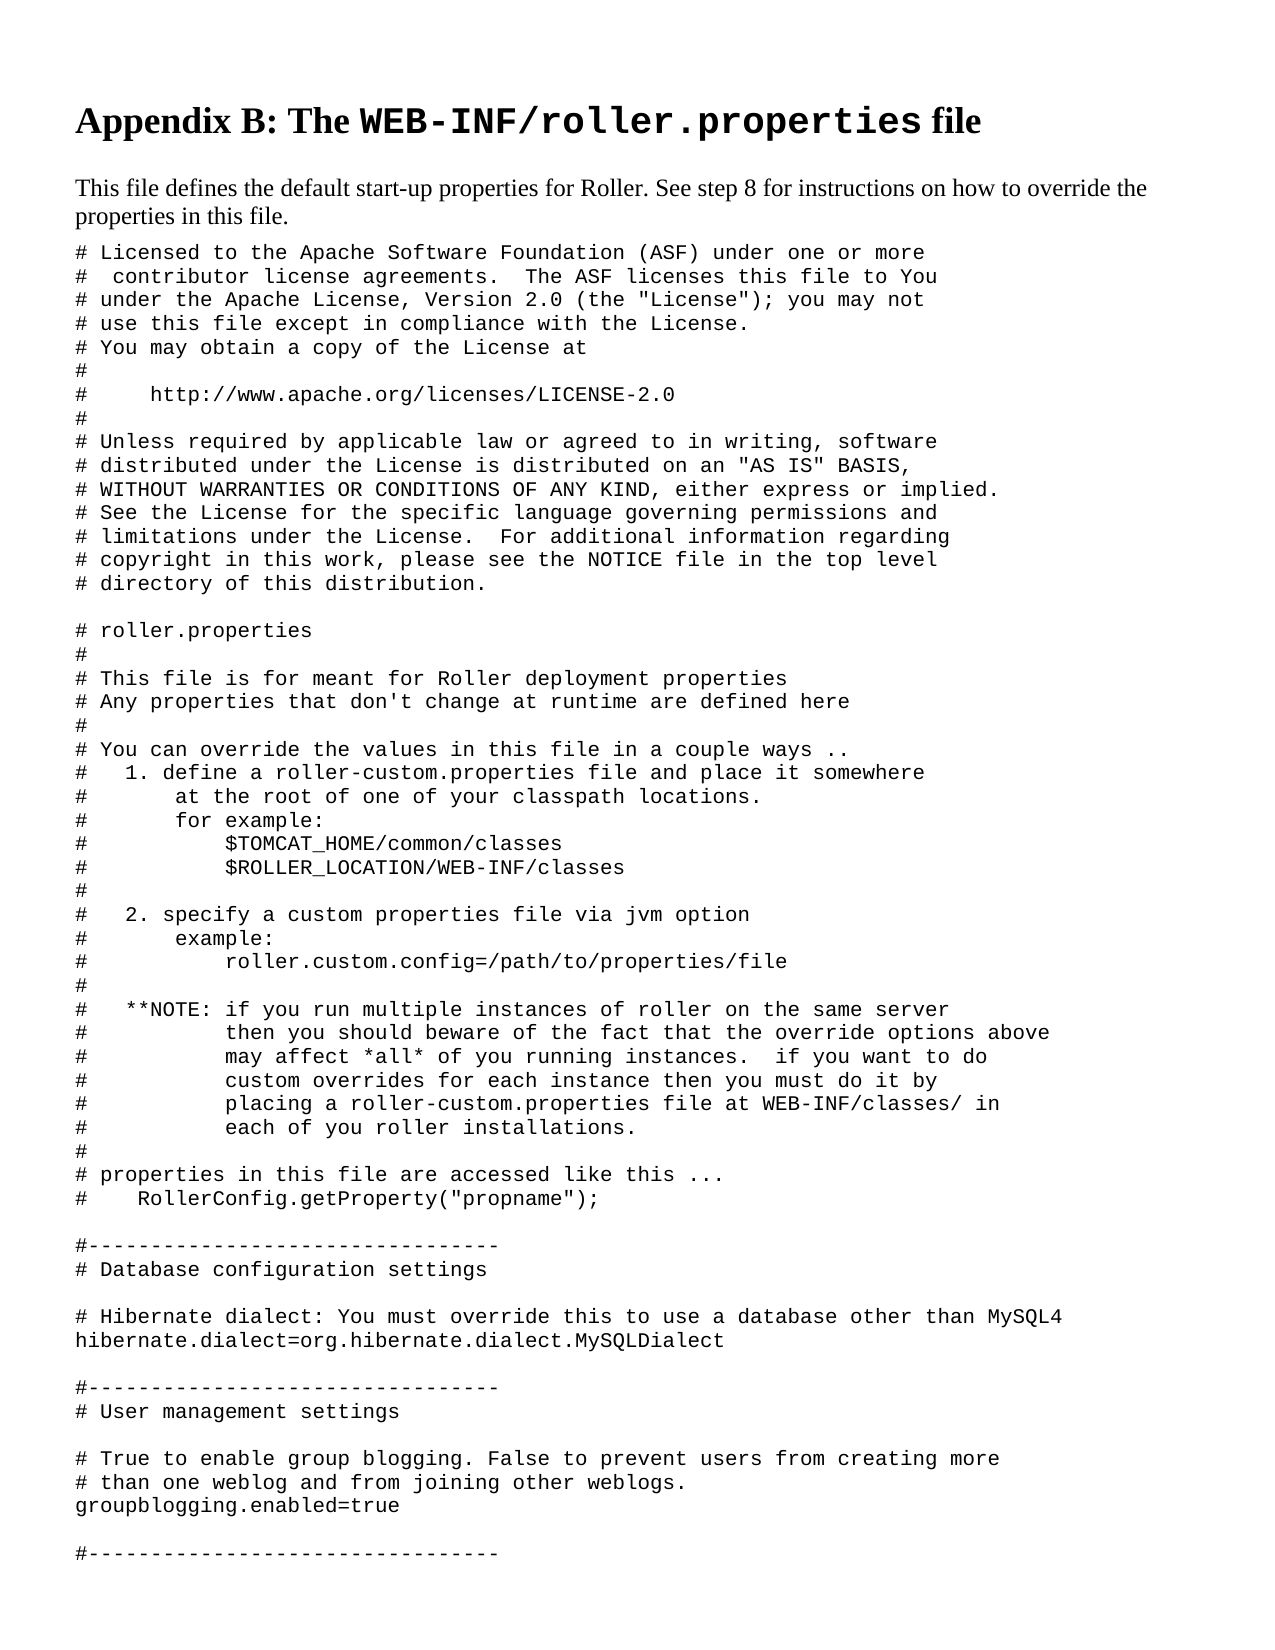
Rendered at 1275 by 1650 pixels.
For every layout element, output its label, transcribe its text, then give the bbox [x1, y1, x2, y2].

text # $ROLLER_LOCATION/WEB-INF/classes [75, 857, 1200, 881]
text # Database configuration settings [75, 1259, 1200, 1282]
text # [75, 408, 1200, 431]
text # at the root of one of your classpath locations. [75, 786, 1200, 809]
text # WITHOUT WARRANTIES OR CONDITIONS OF ANY KIND, either express or implied. [75, 478, 1200, 502]
text # placing a roller-custom.properties file at WEB-INF/classes/ in [75, 1093, 1200, 1117]
text #--------------------------------- [75, 1377, 1200, 1401]
text # Unless required by applicable law or agreed to in writing, software [75, 431, 1200, 455]
text # User management settings [75, 1401, 1200, 1424]
text # [75, 360, 1200, 384]
text # Any properties that don't change at runtime are defined here [75, 691, 1200, 715]
text # RollerConfig.getProperty("propname"); [75, 1188, 1200, 1212]
text # [75, 715, 1200, 739]
text # may affect *all* of you running instances. if you want to do [75, 1046, 1200, 1070]
text # roller.custom.config=/path/to/properties/file [75, 951, 1200, 975]
text hibernate.dialect=org.hibernate.dialect.MySQLDialect [75, 1330, 1200, 1353]
text # then you should beware of the fact that the override options above [75, 1022, 1200, 1046]
text # than one weblog and from joining other weblogs. [75, 1472, 1200, 1495]
text # [75, 975, 1200, 999]
text # [75, 1141, 1200, 1164]
text # use this file except in compliance with the License. [75, 313, 1200, 337]
text #--------------------------------- [75, 1543, 1200, 1566]
text # You may obtain a copy of the License at [75, 337, 1200, 360]
text # This file is for meant for Roller deployment properties [75, 668, 1200, 691]
text # properties in this file are accessed like this ... [75, 1164, 1200, 1188]
text # 1. define a roller-custom.properties file and place it somewhere [75, 762, 1200, 786]
text # You can override the values in this file in a couple ways .. [75, 739, 1200, 762]
text # See the License for the specific language governing permissions and [75, 502, 1200, 526]
text # [75, 644, 1200, 668]
text # copyright in this work, please see the NOTICE file in the top level [75, 549, 1200, 573]
text # $TOMCAT_HOME/common/classes [75, 833, 1200, 857]
subtitle Appendix B: The WEB-INF/roller.properties file [75, 100, 1200, 145]
text # roller.properties [75, 620, 1200, 644]
text #--------------------------------- [75, 1235, 1200, 1259]
text groupblogging.enabled=true [75, 1495, 1200, 1519]
text # **NOTE: if you run multiple instances of roller on the same server [75, 999, 1200, 1022]
text # Hibernate dialect: You must override this to use a database other than MySQL4 [75, 1306, 1200, 1330]
text # contributor license agreements. The ASF licenses this file to You [75, 266, 1200, 289]
text This file defines the default start-up properties for Roller. See step 8 for instructions on how to override the properties in this file. [75, 174, 1200, 229]
text # custom overrides for each instance then you must do it by [75, 1070, 1200, 1093]
text # True to enable group blogging. False to prevent users from creating more [75, 1448, 1200, 1472]
text # limitations under the License. For additional information regarding [75, 526, 1200, 549]
text # [75, 881, 1200, 904]
text # example: [75, 928, 1200, 951]
text # directory of this distribution. [75, 573, 1200, 597]
text # each of you roller installations. [75, 1117, 1200, 1141]
text # http://www.apache.org/licenses/LICENSE-2.0 [75, 384, 1200, 408]
text # for example: [75, 809, 1200, 833]
text # under the Apache License, Version 2.0 (the "License"); you may not [75, 289, 1200, 313]
text # 2. specify a custom properties file via jvm option [75, 904, 1200, 928]
text # distributed under the License is distributed on an "AS IS" BASIS, [75, 455, 1200, 478]
text # Licensed to the Apache Software Foundation (ASF) under one or more [75, 242, 1200, 266]
